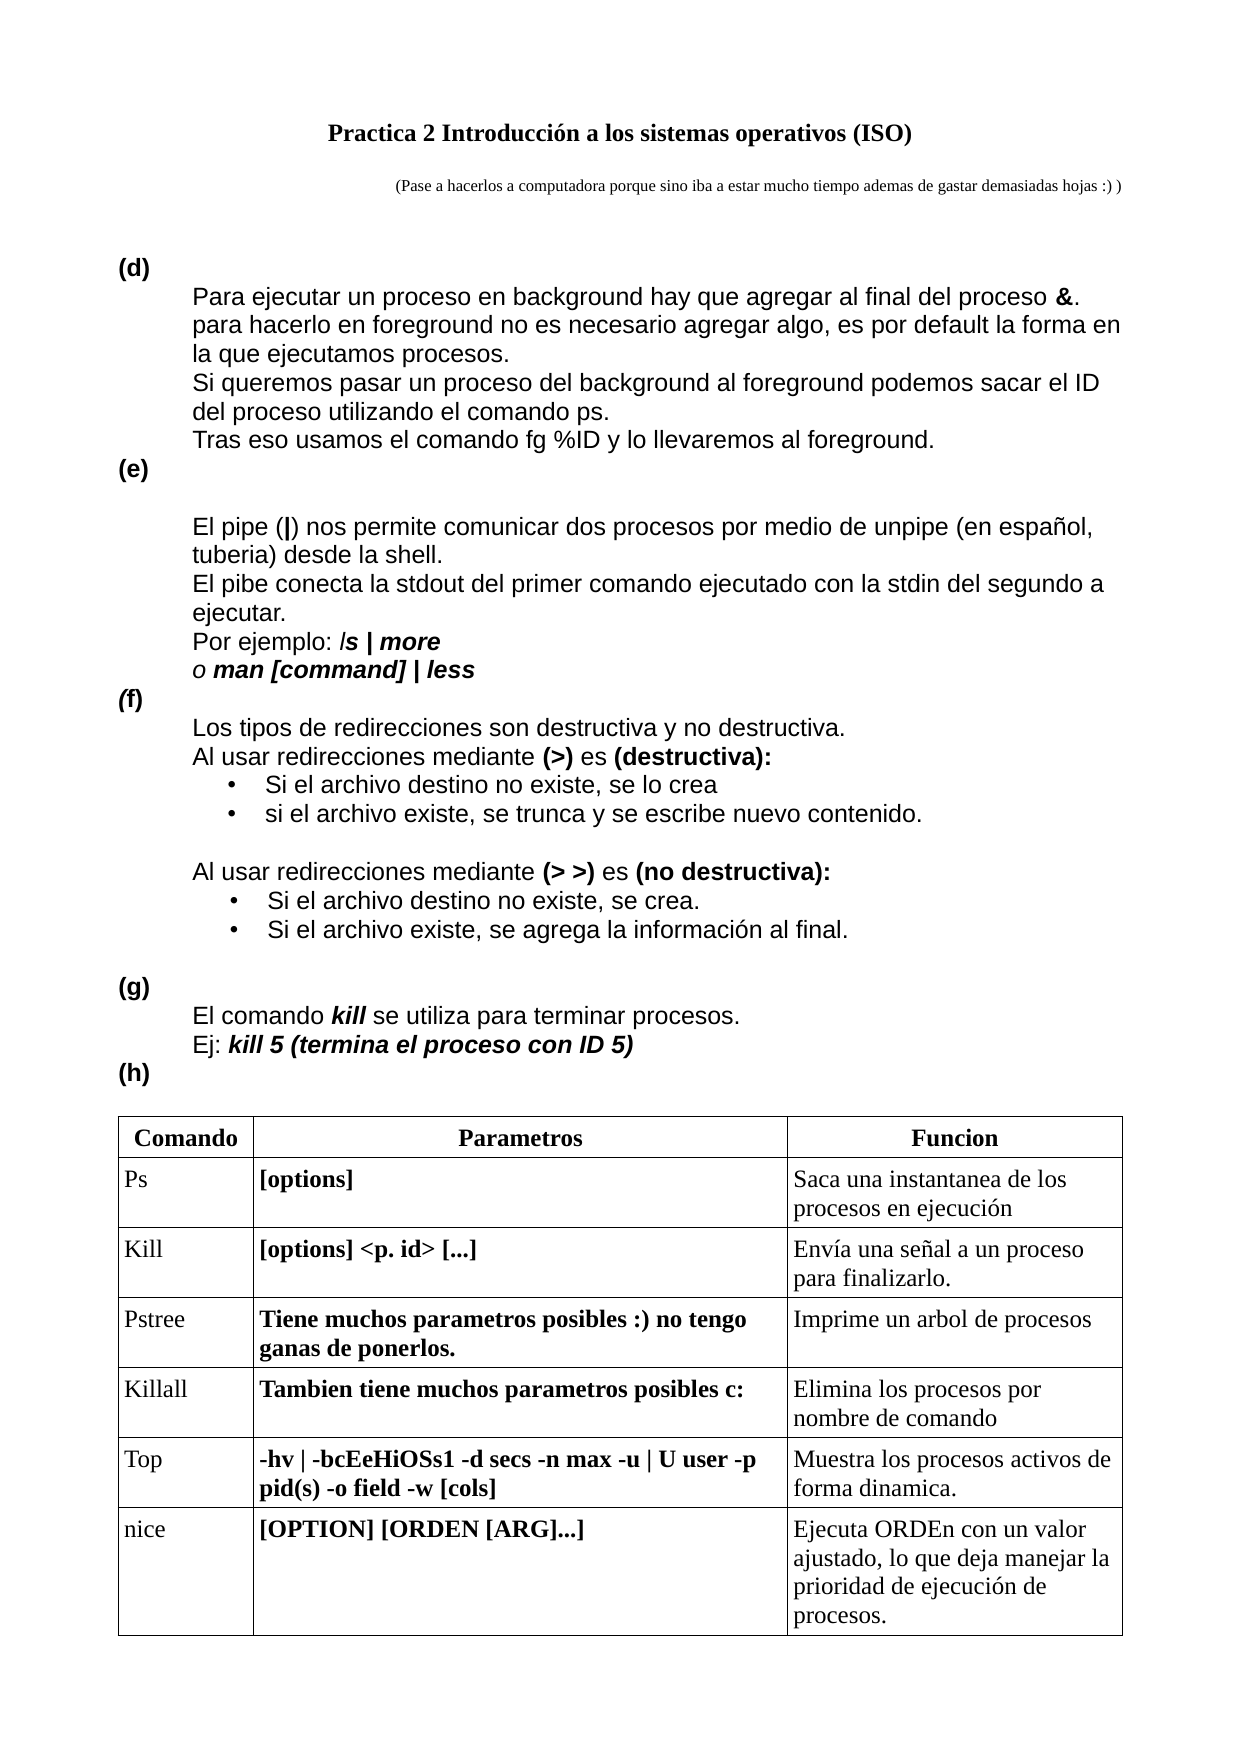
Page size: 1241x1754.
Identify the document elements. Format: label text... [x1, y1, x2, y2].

table_cell Ps [119, 1158, 253, 1227]
list si el archivo existe, se trunca y se escribe nuevo contenido. [227, 799, 1122, 828]
table_cell Envía una señal a un proceso para finalizarlo. [788, 1228, 1122, 1297]
table_cell Tambien tiene muchos parametros posibles c: [254, 1368, 787, 1437]
text (d) [118, 253, 1122, 282]
table_cell Pstree [119, 1298, 253, 1367]
table_header Comando [119, 1117, 253, 1157]
text Los tipos de redirecciones son destructiva y no destructiva. [118, 713, 1122, 742]
table_cell [OPTION] [ORDEN [ARG]...] [254, 1508, 787, 1635]
text (g) [118, 972, 1122, 1001]
text o man [command] | less [118, 656, 1122, 684]
text (e) [118, 454, 1122, 483]
text Ej: kill 5 (termina el proceso con ID 5) [118, 1030, 1122, 1058]
text El pipe (|) nos permite comunicar dos procesos por medio de unpipe (en español, tuberia) desde la shell. [118, 512, 1122, 569]
table_cell Killall [119, 1368, 253, 1437]
text El comando kill se utiliza para terminar procesos. [118, 1001, 1122, 1030]
table_cell Kill [119, 1228, 253, 1297]
text Al usar redirecciones mediante (>) es (destructiva): [118, 742, 1122, 771]
table_cell Tiene muchos parametros posibles :) no tengo ganas de ponerlos. [254, 1298, 787, 1367]
table_cell [options] [254, 1158, 787, 1227]
table_cell Ejecuta ORDEn con un valor ajustado, lo que deja manejar la prioridad de ejecución de procesos. [788, 1508, 1122, 1635]
list Si el archivo destino no existe, se crea. [229, 886, 1122, 914]
table_cell nice [119, 1508, 253, 1635]
text Por ejemplo: ls | more [118, 627, 1122, 656]
table_cell [options] <p. id> [...] [254, 1228, 787, 1297]
table_cell Top [119, 1438, 253, 1507]
text Si queremos pasar un proceso del background al foreground podemos sacar el ID del proceso utilizando el comando ps. [118, 368, 1122, 426]
list Si el archivo existe, se agrega la información al final. [229, 914, 1122, 943]
table_cell Saca una instantanea de los procesos en ejecución [788, 1158, 1122, 1227]
text Tras eso usamos el comando fg %ID y lo llevaremos al foreground. [118, 426, 1122, 454]
text Para ejecutar un proceso en background hay que agregar al final del proceso &. [118, 282, 1122, 311]
table_cell Muestra los procesos activos de forma dinamica. [788, 1438, 1122, 1507]
table_cell Elimina los procesos por nombre de comando [788, 1368, 1122, 1437]
text para hacerlo en foreground no es necesario agregar algo, es por default la forma en la que ejecutamos procesos. [118, 311, 1122, 368]
text Al usar redirecciones mediante (> >) es (no destructiva): [118, 857, 1122, 886]
text (h) [118, 1058, 1122, 1087]
table_cell -hv | -bcEeHiOSs1 -d secs -n max -u | U user -p pid(s) -o field -w [cols] [254, 1438, 787, 1507]
table_cell Imprime un arbol de procesos [788, 1298, 1122, 1367]
table_header Funcion [788, 1117, 1122, 1157]
list Si el archivo destino no existe, se lo crea [227, 771, 1122, 799]
text El pibe conecta la stdout del primer comando ejecutado con la stdin del segundo a ejecutar. [118, 569, 1122, 627]
text (f) [118, 684, 1122, 713]
table_header Parametros [254, 1117, 787, 1157]
